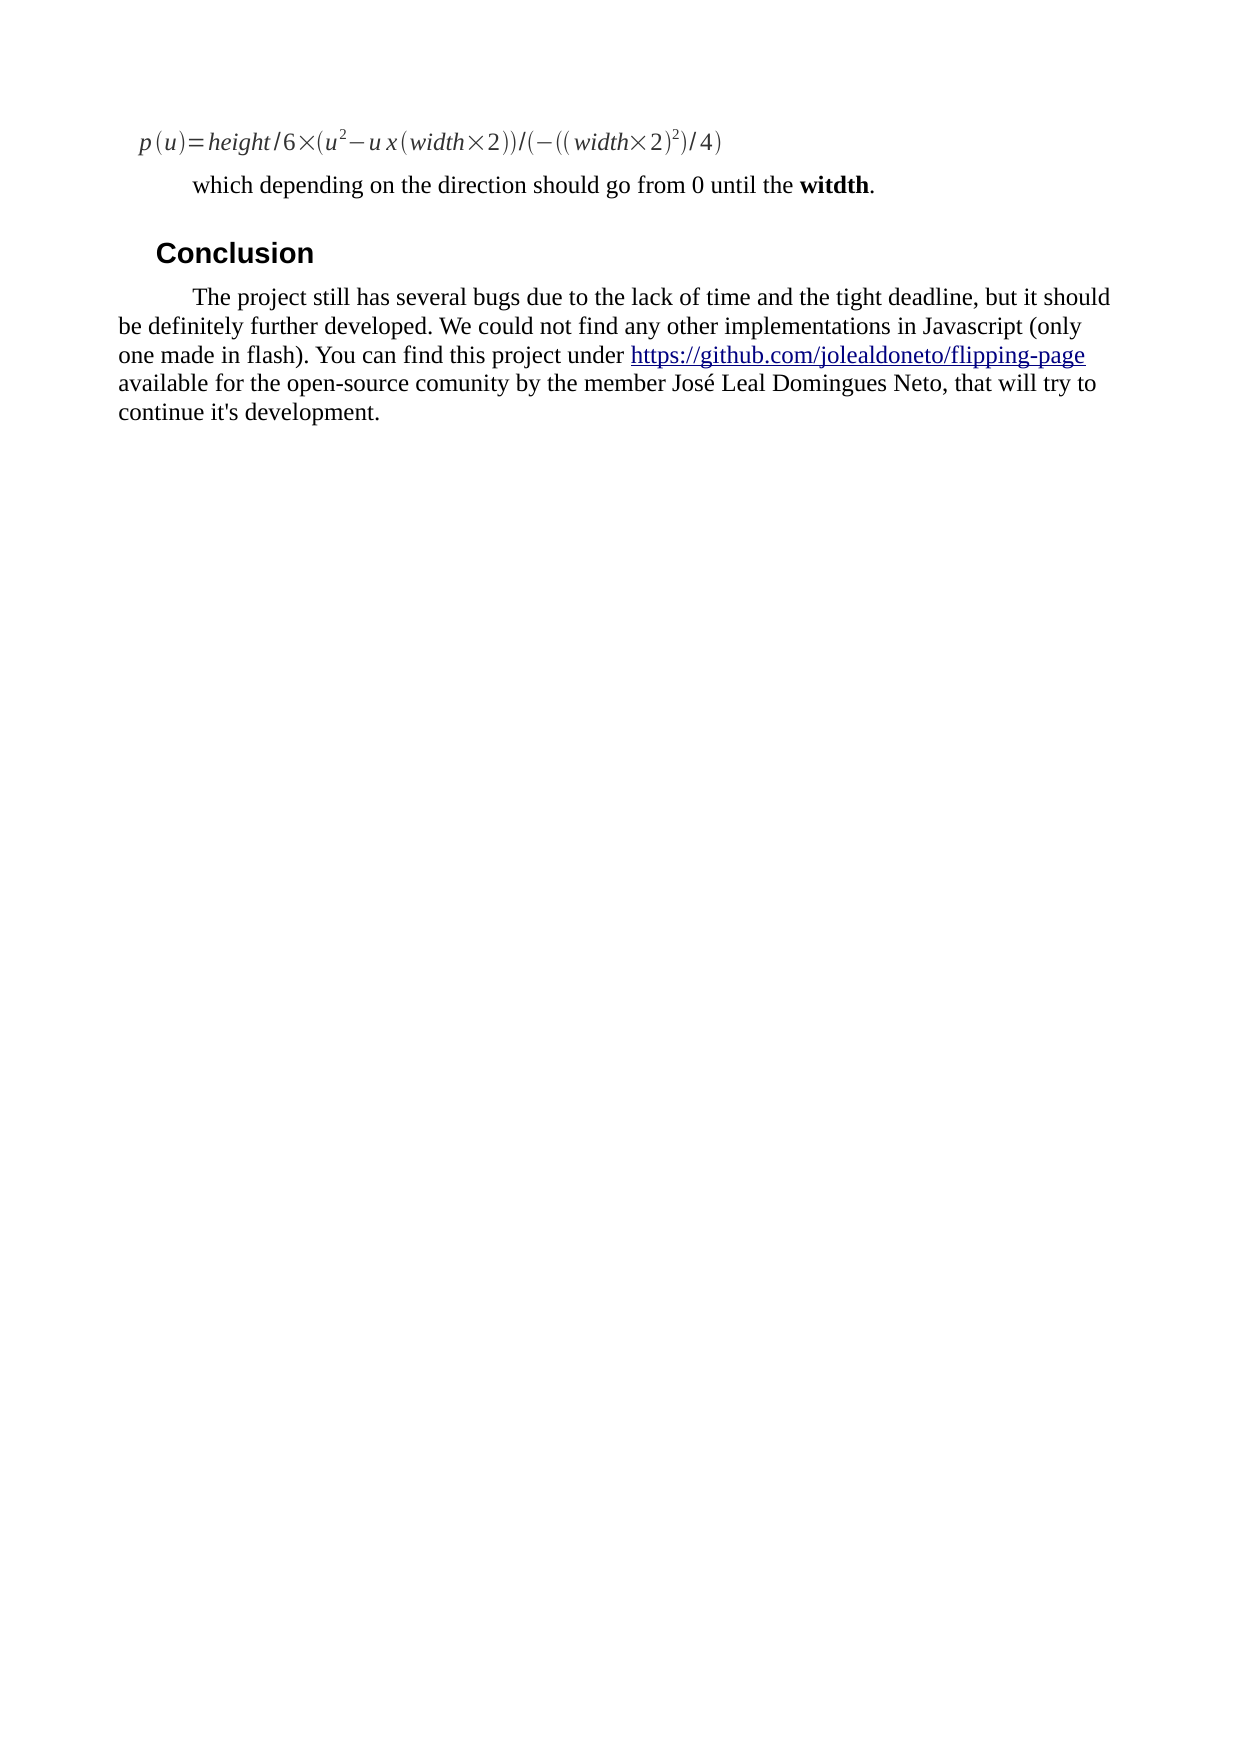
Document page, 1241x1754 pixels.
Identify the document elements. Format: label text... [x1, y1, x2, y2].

subtitle Conclusion [156, 236, 1122, 270]
text The project still has several bugs due to the lack of time and the tight deadline, but it should be definitely further developed. We could not find any other implementations in Javascript (only one made in flash). You can find this project under https://github.com/jolealdoneto/flipping-page available for the open-source comunity by the member José Leal Domingues Neto, that will try to continue it's development. [118, 282, 1122, 426]
text which depending on the direction should go from 0 until the witdth. [118, 170, 1122, 199]
